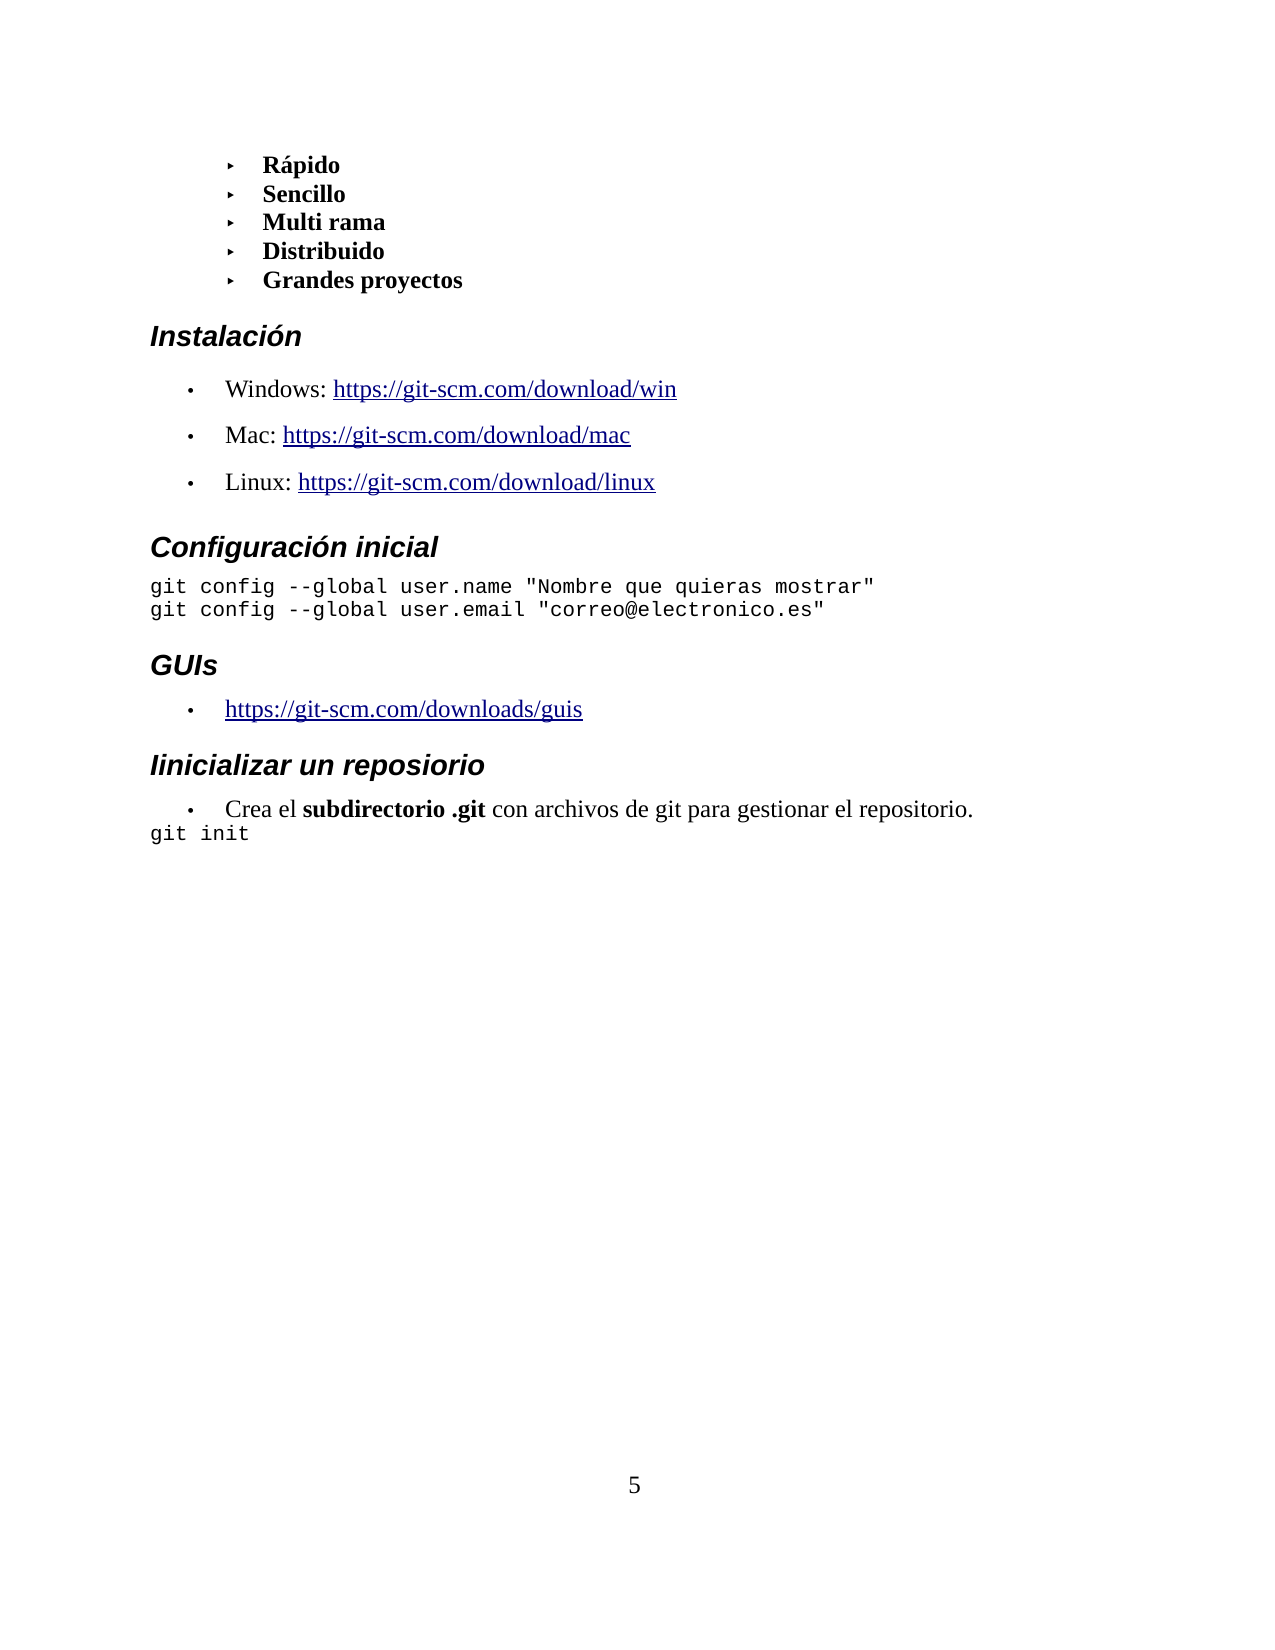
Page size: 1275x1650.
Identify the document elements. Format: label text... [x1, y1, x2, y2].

list Distribuido [225, 236, 1125, 265]
text git config --global user.email "correo@electronico.es" [150, 599, 1125, 623]
subtitle GUIs [150, 648, 1125, 682]
list Rápido [225, 150, 1125, 179]
subtitle Configuración inicial [150, 530, 1125, 563]
text git init [150, 823, 1125, 846]
list Linux: https://git-scm.com/download/linux [187, 467, 1125, 496]
subtitle Iinicializar un reposiorio [150, 748, 1125, 781]
list Grandes proyectos [225, 265, 1125, 294]
list Multi rama [225, 207, 1125, 236]
list Sencillo [225, 179, 1125, 207]
list Windows: https://git-scm.com/download/win [187, 374, 1125, 402]
list Mac: https://git-scm.com/download/mac [187, 420, 1125, 449]
subtitle Instalación [150, 319, 1125, 352]
text git config --global user.name "Nombre que quieras mostrar" [150, 576, 1125, 599]
list https://git-scm.com/downloads/guis [187, 694, 1125, 723]
list Crea el subdirectorio .git con archivos de git para gestionar el repositorio. [187, 794, 1125, 823]
